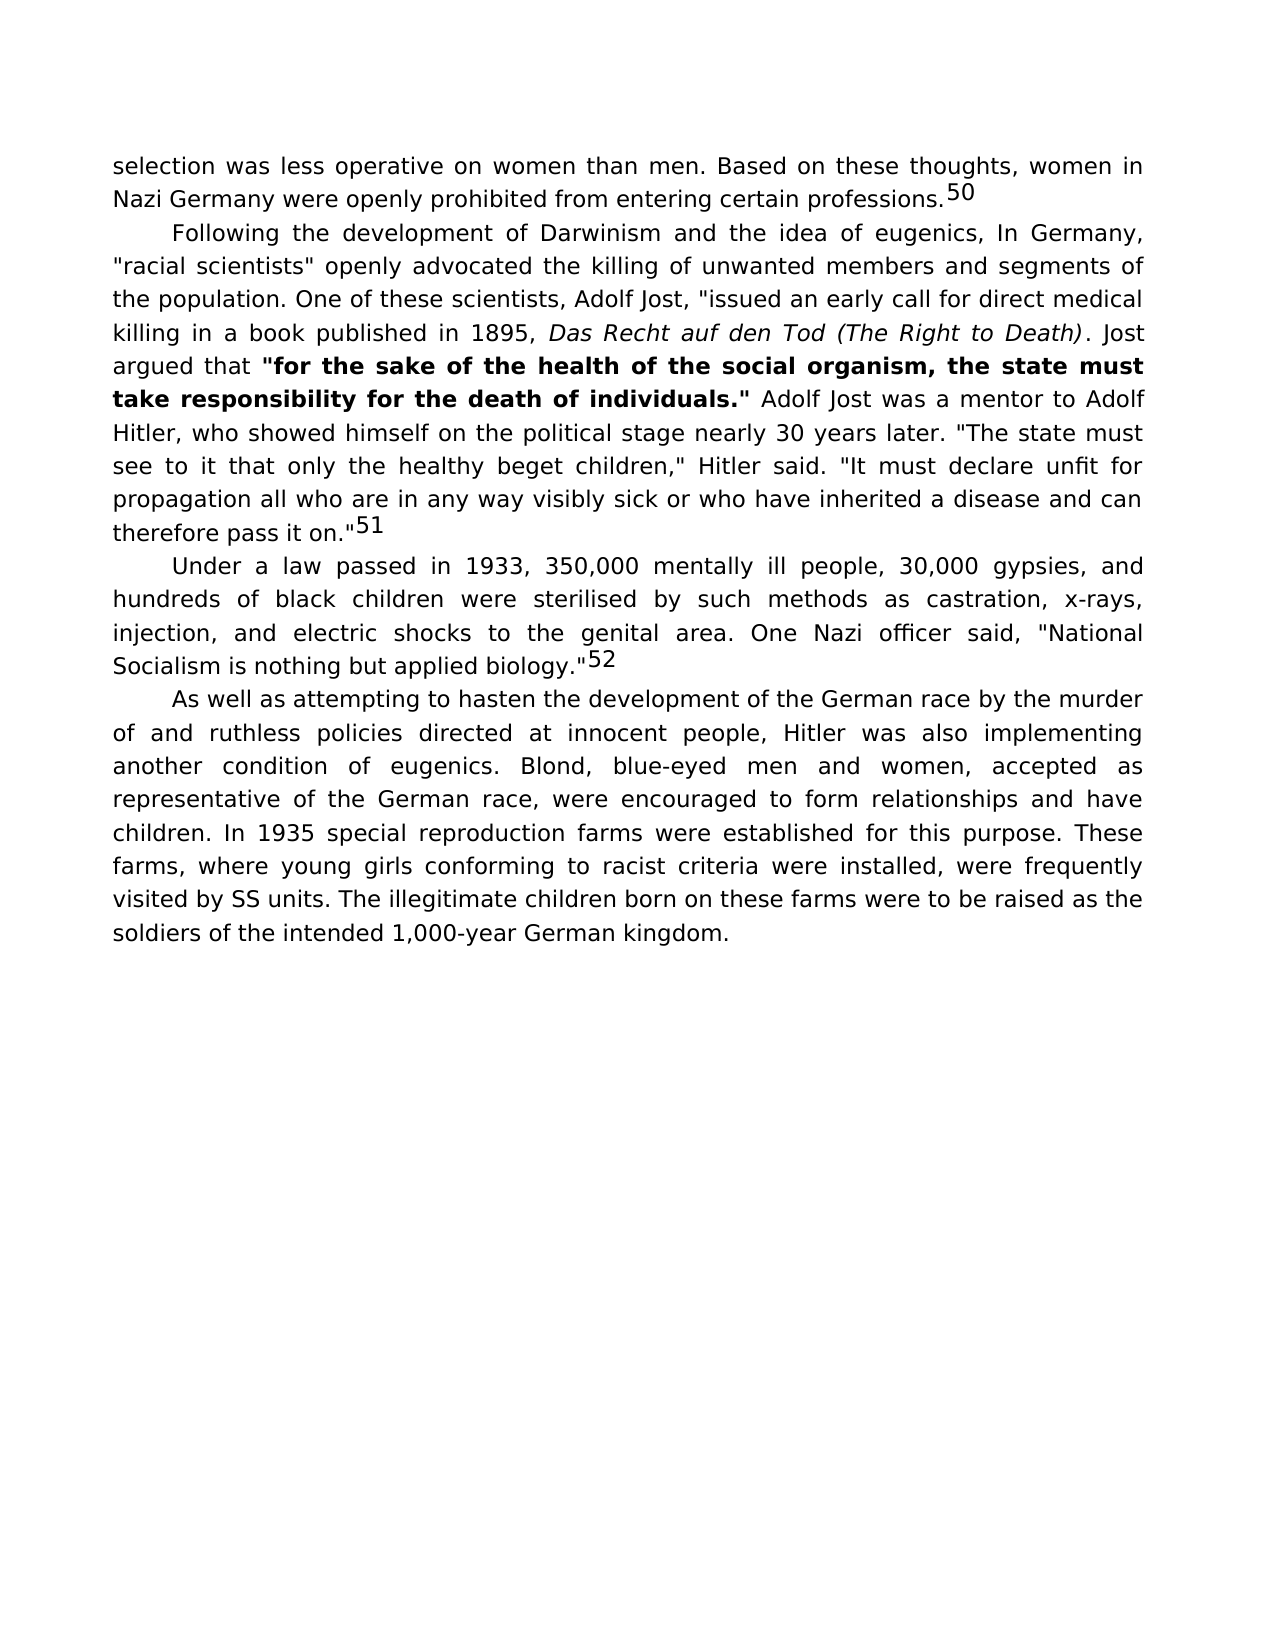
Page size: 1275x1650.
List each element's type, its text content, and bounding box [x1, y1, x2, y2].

text Under a law passed in 1933, 350,000 mentally ill people, 30,000 gypsies, and hundreds of black children were sterilised by such methods as castration, x-rays, injection, and electric shocks to the genital area. One Nazi officer said, "National Socialism is nothing but applied biology."52 [112, 548, 1145, 681]
text Following the development of Darwinism and the idea of eugenics, In Germany, "racial scientists" openly advocated the killing of unwanted members and segments of the population. One of these scientists, Adolf Jost, "issued an early call for direct medical killing in a book published in 1895, Das Recht auf den Tod (The Right to Death). Jost argued that "for the sake of the health of the social organism, the state must take responsibility for the death of individuals." Adolf Jost was a mentor to Adolf Hitler, who showed himself on the political stage nearly 30 years later. "The state must see to it that only the healthy beget children," Hitler said. "It must declare unfit for propagation all who are in any way visibly sick or who have inherited a disease and can therefore pass it on."51 [112, 214, 1145, 548]
text As well as attempting to hasten the development of the German race by the murder of and ruthless policies directed at innocent people, Hitler was also implementing another condition of eugenics. Blond, blue-eyed men and women, accepted as representative of the German race, were encouraged to form relationships and have children. In 1935 special reproduction farms were established for this purpose. These farms, where young girls conforming to racist criteria were installed, were frequently visited by SS units. The illegitimate children born on these farms were to be raised as the soldiers of the intended 1,000-year German kingdom. [112, 681, 1145, 948]
text selection was less operative on women than men. Based on these thoughts, women in Nazi Germany were openly prohibited from entering certain professions.50 [112, 148, 1145, 214]
